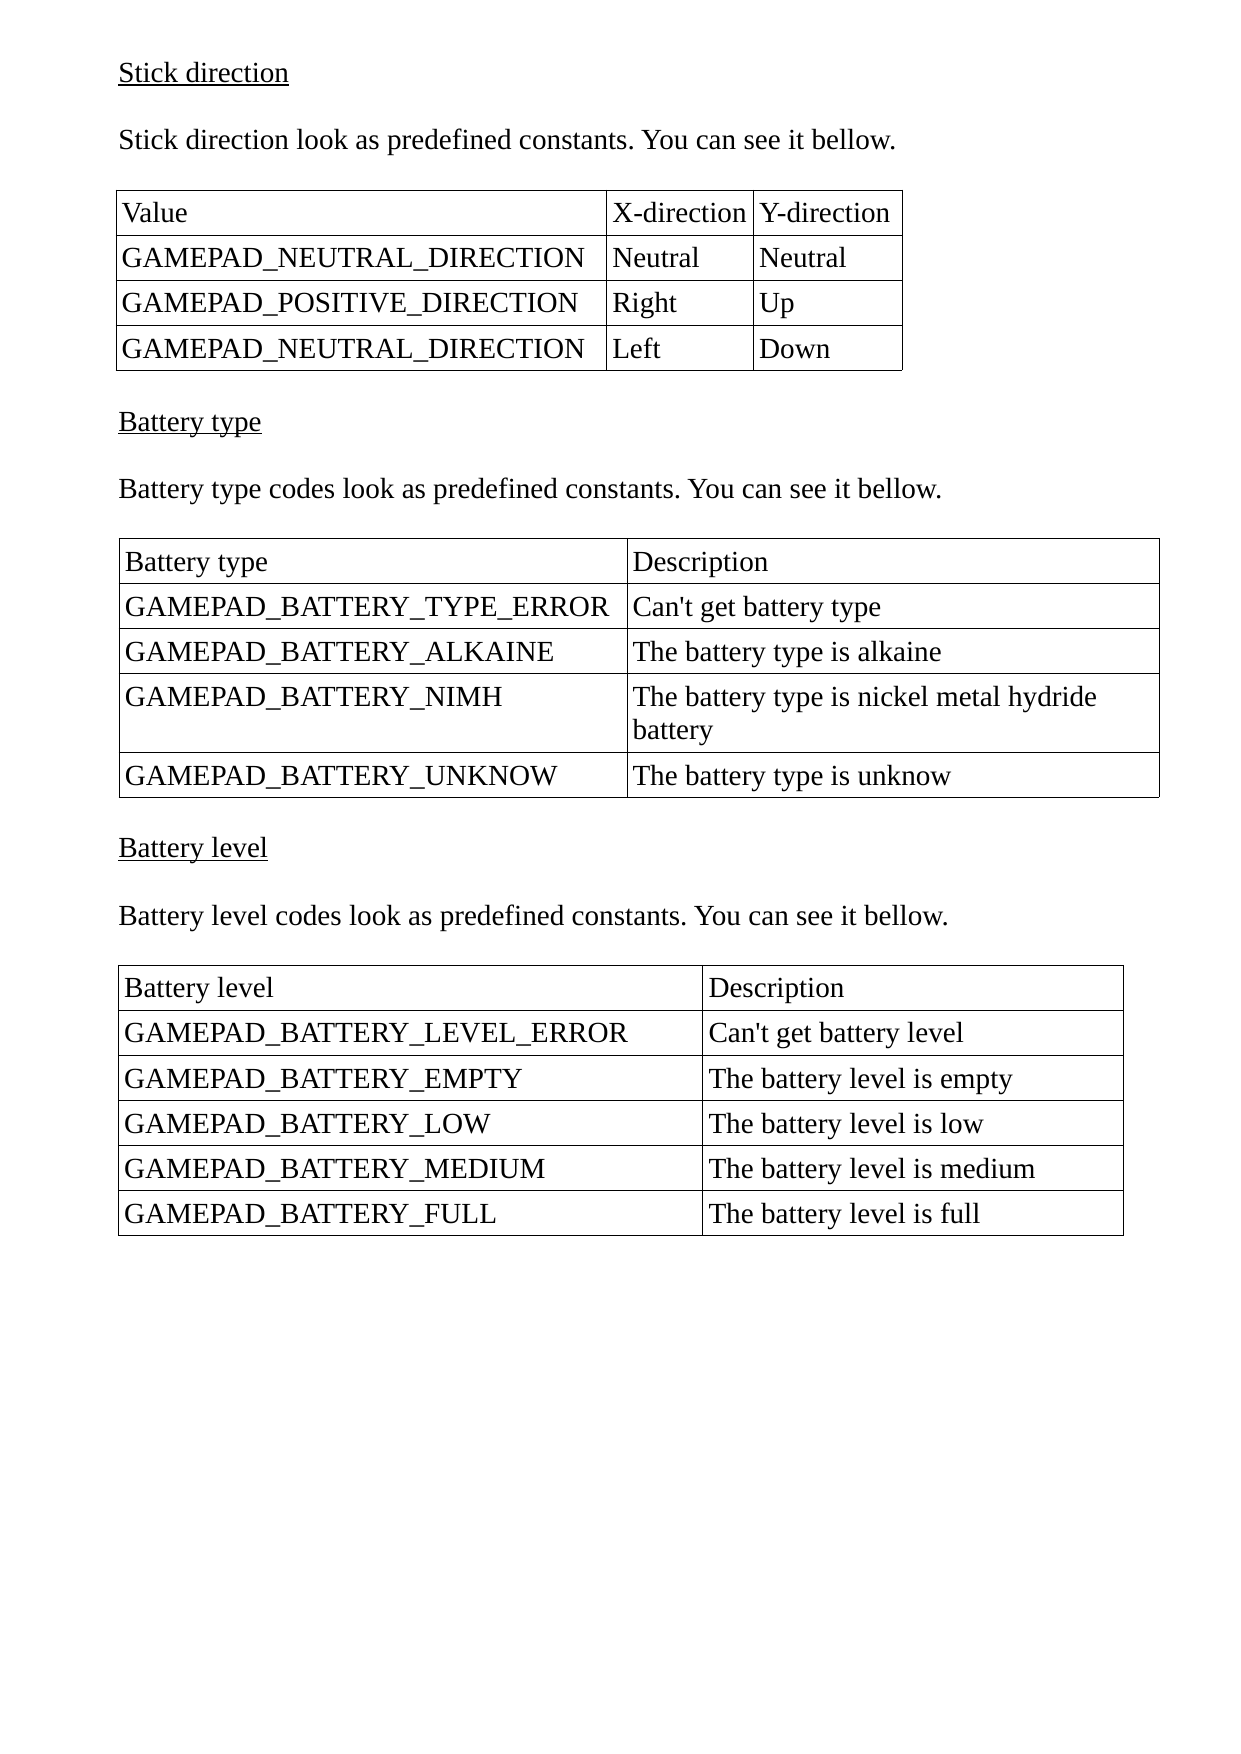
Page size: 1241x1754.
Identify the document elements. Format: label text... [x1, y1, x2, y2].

table_cell GAMEPAD_BATTERY_UNKNOW [120, 753, 627, 797]
table_cell GAMEPAD_BATTERY_NIMH [120, 674, 627, 752]
table_cell GAMEPAD_POSITIVE_DIRECTION [117, 281, 606, 325]
text Stick direction [118, 55, 1122, 89]
table_cell GAMEPAD_BATTERY_EMPTY [119, 1056, 702, 1100]
table_cell GAMEPAD_BATTERY_FULL [119, 1191, 702, 1235]
table_cell GAMEPAD_BATTERY_TYPE_ERROR [120, 584, 627, 628]
table_cell Neutral [754, 236, 902, 280]
table_cell The battery type is alkaine [628, 629, 1159, 673]
table_cell Can't get battery type [628, 584, 1159, 628]
table_header Y-direction [754, 191, 902, 235]
table_cell GAMEPAD_NEUTRAL_DIRECTION [117, 236, 606, 280]
table_cell The battery type is unknow [628, 753, 1159, 797]
table_cell The battery level is full [703, 1191, 1123, 1235]
table_cell Can't get battery level [703, 1011, 1123, 1055]
table_cell GAMEPAD_BATTERY_LOW [119, 1101, 702, 1145]
table_cell Down [754, 326, 902, 370]
text Battery type codes look as predefined constants. You can see it bellow. [118, 471, 1122, 504]
text Battery type [118, 404, 1122, 437]
table_cell The battery level is empty [703, 1056, 1123, 1100]
table_cell Neutral [607, 236, 753, 280]
table_header Battery level [119, 966, 702, 1010]
table_cell GAMEPAD_BATTERY_MEDIUM [119, 1146, 702, 1190]
table_cell GAMEPAD_BATTERY_ALKAINE [120, 629, 627, 673]
table_cell Left [607, 326, 753, 370]
text Battery level codes look as predefined constants. You can see it bellow. [118, 898, 1122, 931]
table_header Value [117, 191, 606, 235]
table_cell The battery level is medium [703, 1146, 1123, 1190]
table_cell The battery type is nickel metal hydride battery [628, 674, 1159, 752]
table_cell GAMEPAD_BATTERY_LEVEL_ERROR [119, 1011, 702, 1055]
table_cell Up [754, 281, 902, 325]
table_header Battery type [120, 539, 627, 583]
table_header X-direction [607, 191, 753, 235]
table_cell Right [607, 281, 753, 325]
table_cell The battery level is low [703, 1101, 1123, 1145]
text Stick direction look as predefined constants. You can see it bellow. [118, 122, 1122, 156]
table_header Description [703, 966, 1123, 1010]
table_cell GAMEPAD_NEUTRAL_DIRECTION [117, 326, 606, 370]
text Battery level [118, 831, 1122, 864]
table_header Description [628, 539, 1159, 583]
